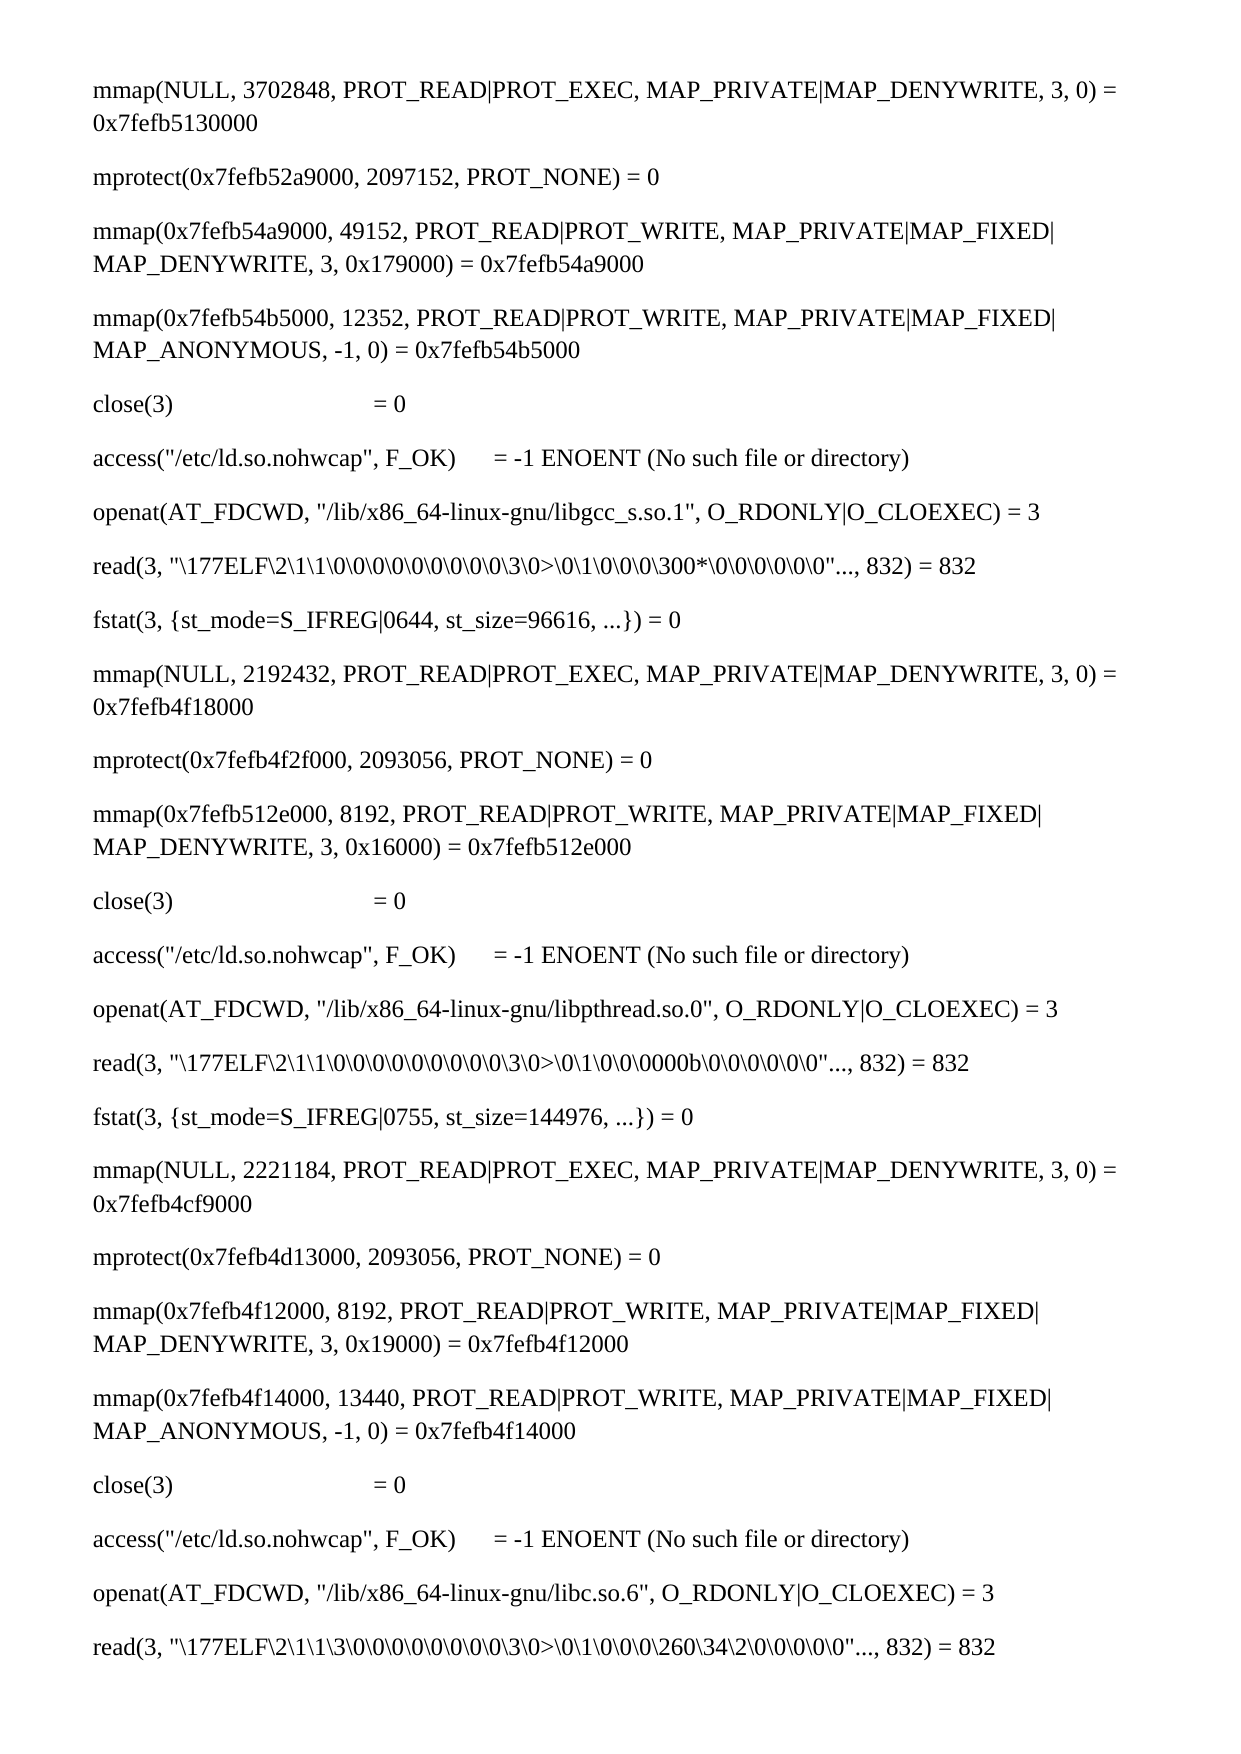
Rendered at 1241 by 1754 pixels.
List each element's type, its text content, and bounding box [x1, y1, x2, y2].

text access("/etc/ld.so.nohwcap", F_OK) = -1 ENOENT (No such file or directory) [93, 940, 1147, 969]
text mmap(0x7fefb4f12000, 8192, PROT_READ|PROT_WRITE, MAP_PRIVATE|MAP_FIXED|MAP_DENYWRITE, 3, 0x19000) = 0x7fefb4f12000 [93, 1296, 1147, 1358]
text mmap(0x7fefb512e000, 8192, PROT_READ|PROT_WRITE, MAP_PRIVATE|MAP_FIXED|MAP_DENYWRITE, 3, 0x16000) = 0x7fefb512e000 [93, 799, 1147, 861]
text access("/etc/ld.so.nohwcap", F_OK) = -1 ENOENT (No such file or directory) [93, 1524, 1147, 1553]
text mprotect(0x7fefb4d13000, 2093056, PROT_NONE) = 0 [93, 1242, 1147, 1271]
text mmap(NULL, 3702848, PROT_READ|PROT_EXEC, MAP_PRIVATE|MAP_DENYWRITE, 3, 0) = 0x7fefb5130000 [93, 75, 1147, 137]
text mmap(NULL, 2192432, PROT_READ|PROT_EXEC, MAP_PRIVATE|MAP_DENYWRITE, 3, 0) = 0x7fefb4f18000 [93, 659, 1147, 721]
text mmap(0x7fefb4f14000, 13440, PROT_READ|PROT_WRITE, MAP_PRIVATE|MAP_FIXED|MAP_ANONYMOUS, -1, 0) = 0x7fefb4f14000 [93, 1383, 1147, 1445]
text access("/etc/ld.so.nohwcap", F_OK) = -1 ENOENT (No such file or directory) [93, 443, 1147, 472]
text close(3) = 0 [93, 886, 1147, 915]
text mprotect(0x7fefb4f2f000, 2093056, PROT_NONE) = 0 [93, 746, 1147, 774]
text read(3, "\177ELF\2\1\1\0\0\0\0\0\0\0\0\0\3\0>\0\1\0\0\0000b\0\0\0\0\0\0"..., 832) = 832 [93, 1048, 1147, 1077]
text fstat(3, {st_mode=S_IFREG|0644, st_size=96616, ...}) = 0 [93, 605, 1147, 634]
text fstat(3, {st_mode=S_IFREG|0755, st_size=144976, ...}) = 0 [93, 1102, 1147, 1131]
text openat(AT_FDCWD, "/lib/x86_64-linux-gnu/libpthread.so.0", O_RDONLY|O_CLOEXEC) = 3 [93, 994, 1147, 1023]
text read(3, "\177ELF\2\1\1\0\0\0\0\0\0\0\0\0\3\0>\0\1\0\0\0\300*\0\0\0\0\0\0"..., 832) = 832 [93, 551, 1147, 580]
text openat(AT_FDCWD, "/lib/x86_64-linux-gnu/libc.so.6", O_RDONLY|O_CLOEXEC) = 3 [93, 1578, 1147, 1607]
text mmap(0x7fefb54a9000, 49152, PROT_READ|PROT_WRITE, MAP_PRIVATE|MAP_FIXED|MAP_DENYWRITE, 3, 0x179000) = 0x7fefb54a9000 [93, 216, 1147, 277]
text close(3) = 0 [93, 1470, 1147, 1499]
text mmap(0x7fefb54b5000, 12352, PROT_READ|PROT_WRITE, MAP_PRIVATE|MAP_FIXED|MAP_ANONYMOUS, -1, 0) = 0x7fefb54b5000 [93, 303, 1147, 364]
text mprotect(0x7fefb52a9000, 2097152, PROT_NONE) = 0 [93, 162, 1147, 191]
text close(3) = 0 [93, 389, 1147, 418]
text openat(AT_FDCWD, "/lib/x86_64-linux-gnu/libgcc_s.so.1", O_RDONLY|O_CLOEXEC) = 3 [93, 497, 1147, 526]
text read(3, "\177ELF\2\1\1\3\0\0\0\0\0\0\0\0\3\0>\0\1\0\0\0\260\34\2\0\0\0\0\0"..., 832) = 832 [93, 1632, 1147, 1660]
text mmap(NULL, 2221184, PROT_READ|PROT_EXEC, MAP_PRIVATE|MAP_DENYWRITE, 3, 0) = 0x7fefb4cf9000 [93, 1156, 1147, 1217]
